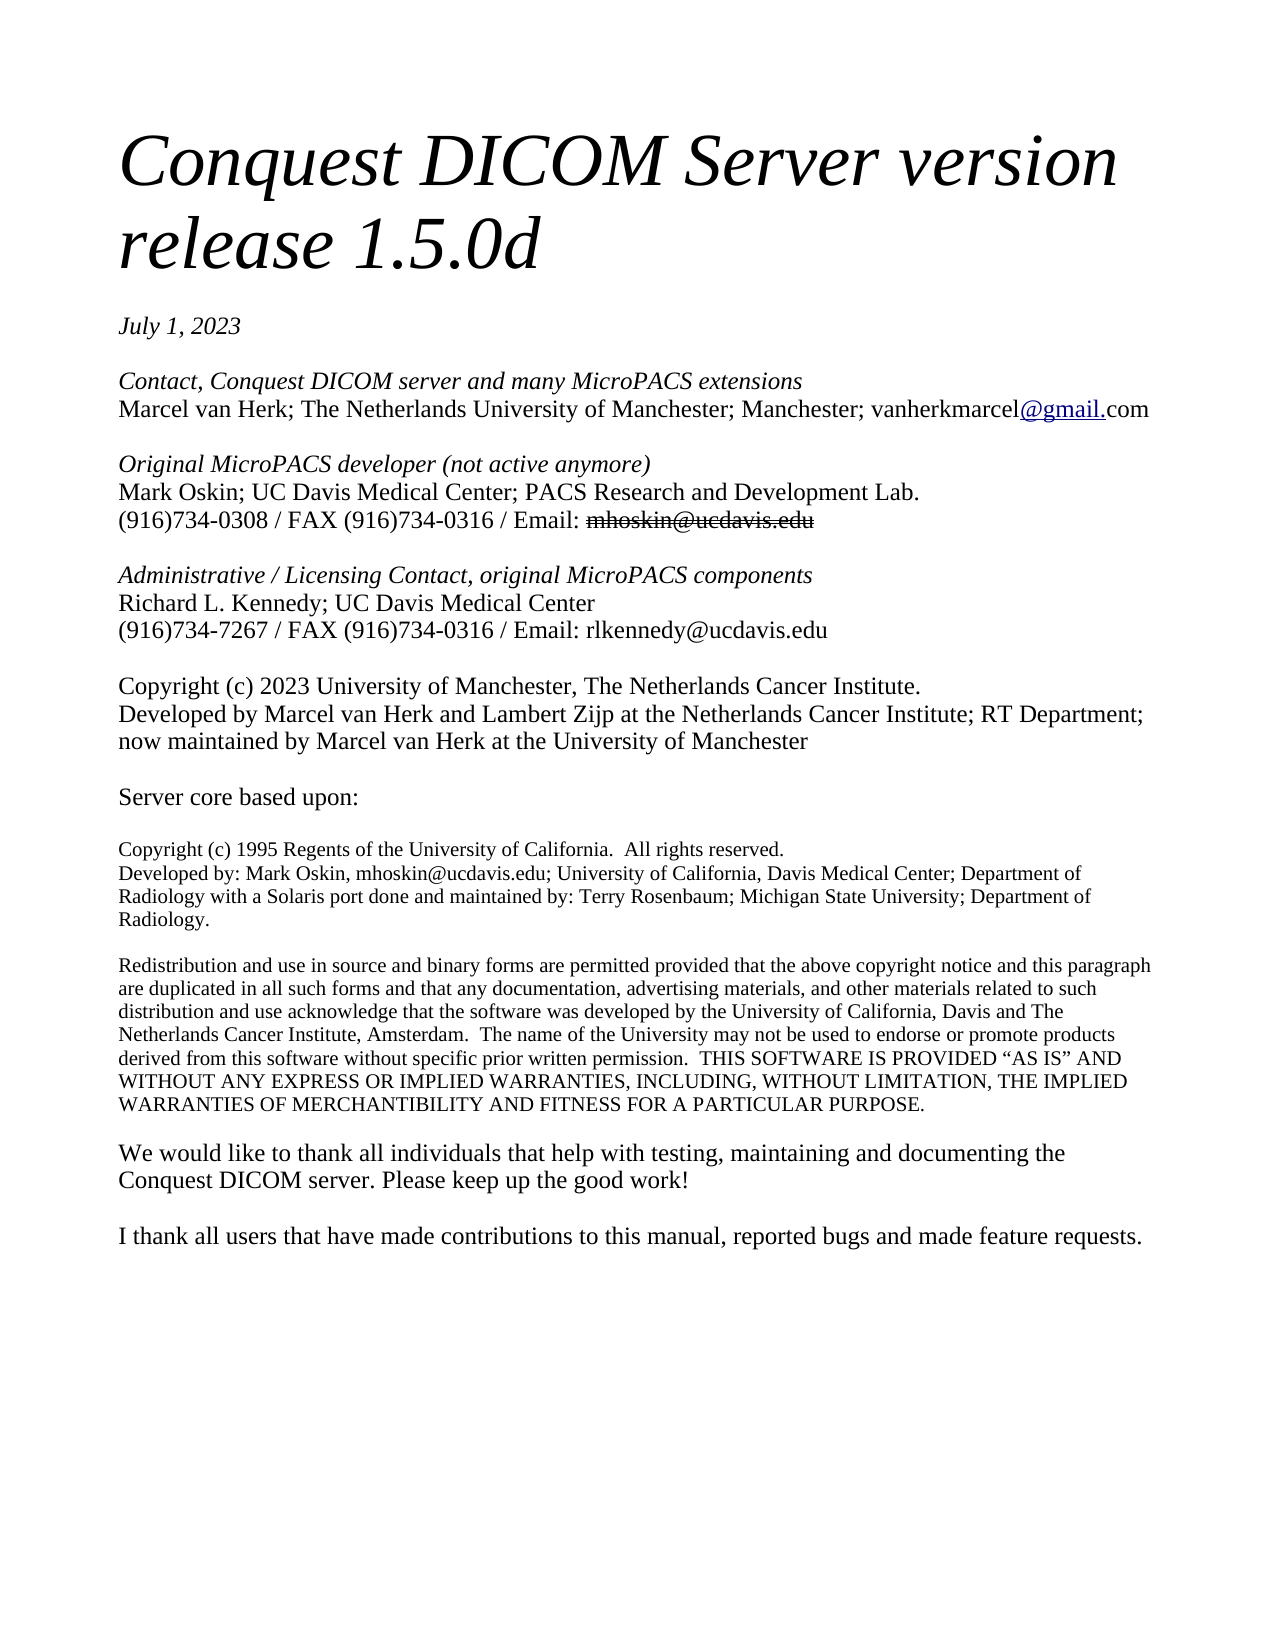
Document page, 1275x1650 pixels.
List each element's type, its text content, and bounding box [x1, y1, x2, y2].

text Developed by Marcel van Herk and Lambert Zijp at the Netherlands Cancer Institute; RT Department; now maintained by Marcel van Herk at the University of Manchester [118, 700, 1157, 755]
text (916)734-7267 / FAX (916)734-0316 / Email: rlkennedy@ucdavis.edu [118, 617, 1157, 644]
text (916)734-0308 / FAX (916)734-0316 / Email: mhoskin@ucdavis.edu [118, 506, 1157, 533]
text Redistribution and use in source and binary forms are permitted provided that the above copyright notice and this paragraph are duplicated in all such forms and that any documentation, advertising materials, and other materials related to such distribution and use acknowledge that the software was developed by the University of California, Davis and The Netherlands Cancer Institute, Amsterdam. The name of the University may not be used to endorse or promote products derived from this software without specific prior written permission. THIS SOFTWARE IS PROVIDED “AS IS” AND WITHOUT ANY EXPRESS OR IMPLIED WARRANTIES, INCLUDING, WITHOUT LIMITATION, THE IMPLIED WARRANTIES OF MERCHANTIBILITY AND FITNESS FOR A PARTICULAR PURPOSE. [118, 954, 1157, 1116]
text Original MicroPACS developer (not active anymore) [118, 450, 1157, 478]
text We would like to thank all individuals that help with testing, maintaining and documenting the Conquest DICOM server. Please keep up the good work! [118, 1139, 1157, 1194]
text Contact, Conquest DICOM server and many MicroPACS extensions [118, 367, 1157, 395]
text I thank all users that have made contributions to this manual, reported bugs and made feature requests. [118, 1222, 1157, 1250]
text Server core based upon: [118, 783, 1157, 811]
text Mark Oskin; UC Davis Medical Center; PACS Research and Development Lab. [118, 478, 1157, 506]
text Copyright (c) 2023 University of Manchester, The Netherlands Cancer Institute. [118, 672, 1157, 700]
text Marcel van Herk; The Netherlands University of Manchester; Manchester; vanherkmarcel@gmail.com [118, 395, 1157, 423]
text Developed by: Mark Oskin, mhoskin@ucdavis.edu; University of California, Davis Medical Center; Department of Radiology with a Solaris port done and maintained by: Terry Rosenbaum; Michigan State University; Department of Radiology. [118, 861, 1157, 931]
text Conquest DICOM Server version release 1.5.0d [118, 118, 1157, 284]
text July 1, 2023 [118, 312, 1157, 339]
text Copyright (c) 1995 Regents of the University of California. All rights reserved. [118, 838, 1157, 861]
text Richard L. Kennedy; UC Davis Medical Center [118, 589, 1157, 617]
text Administrative / Licensing Contact, original MicroPACS components [118, 561, 1157, 589]
